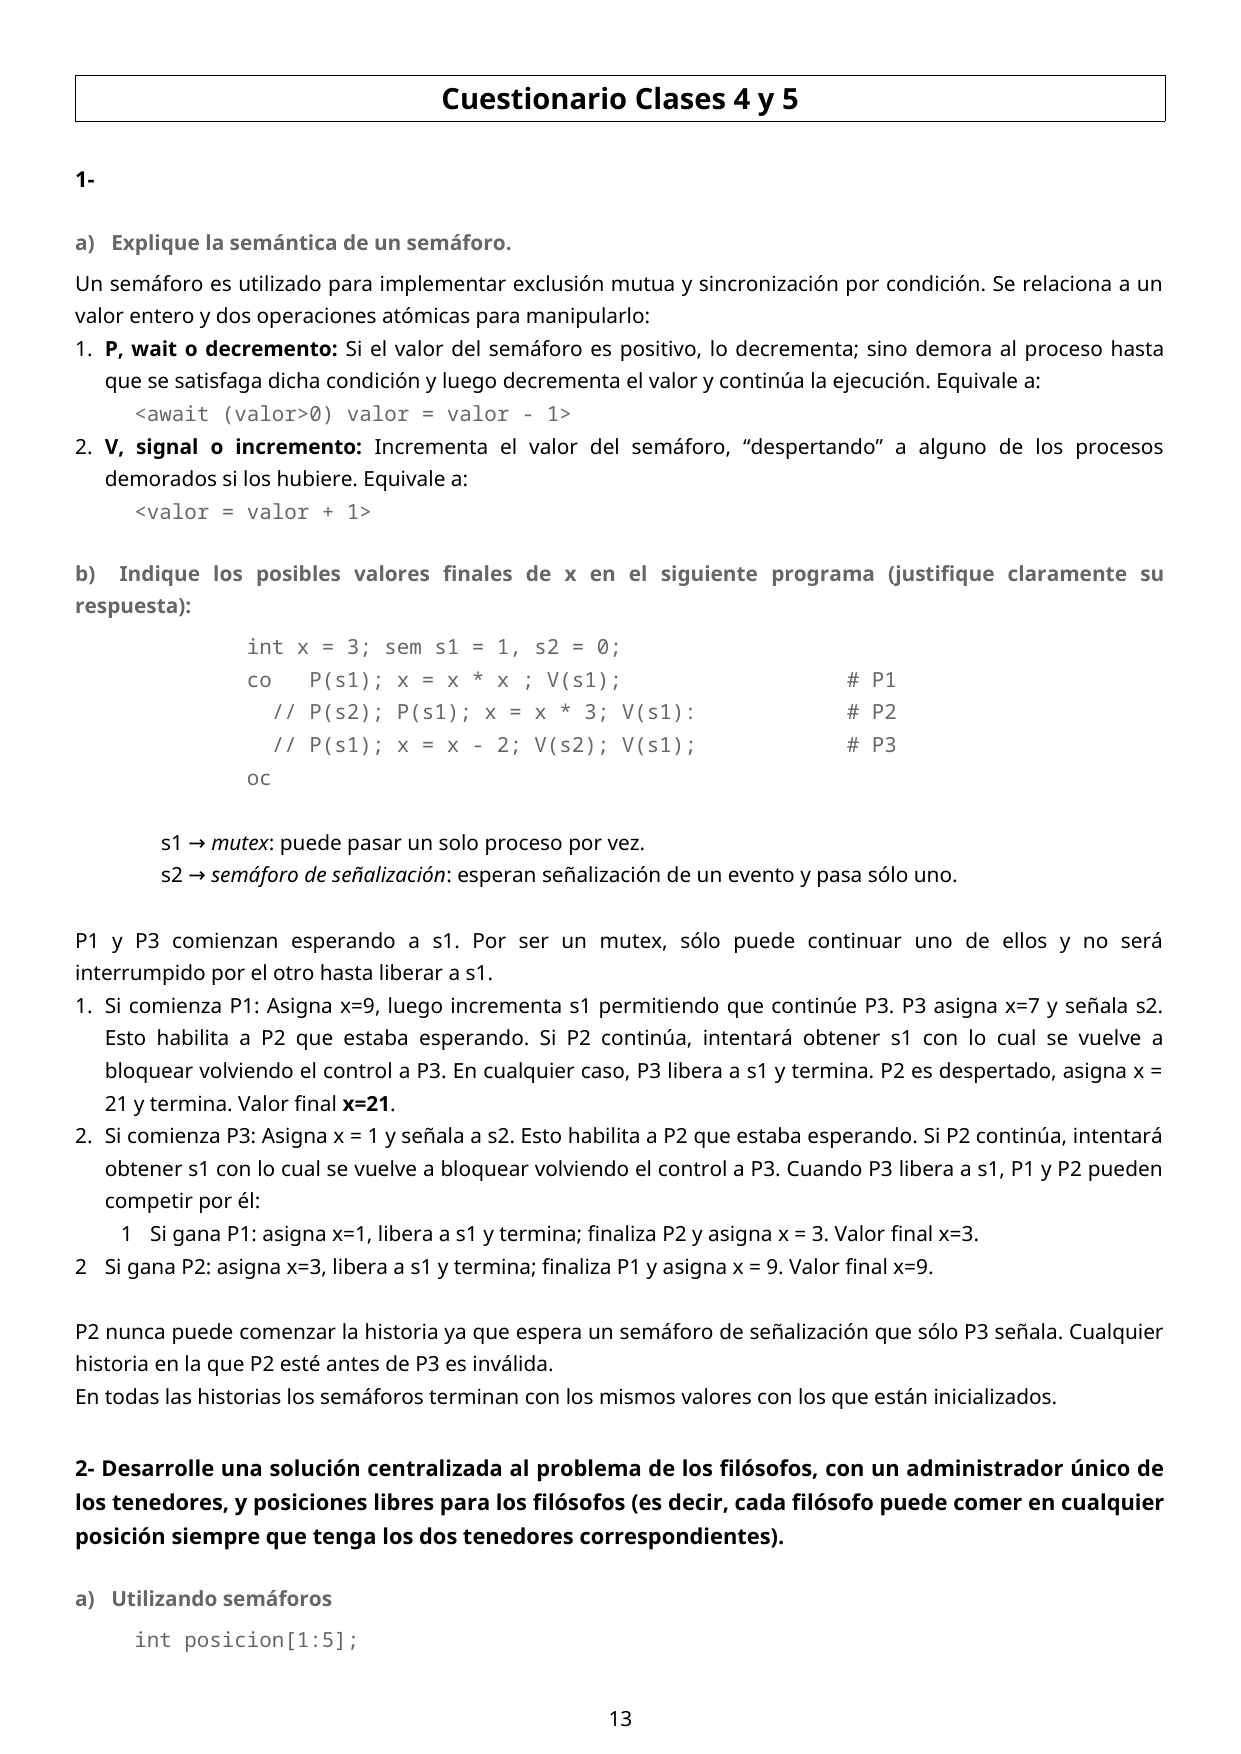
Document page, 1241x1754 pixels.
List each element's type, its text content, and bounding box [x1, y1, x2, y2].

text // P(s1); x = x - 2; V(s2); V(s1); # P3 [134, 730, 1165, 758]
list Si gana P2: asigna x=3, libera a s1 y termina; finaliza P1 y asigna x = 9. Valor final x=9. [75, 1252, 1165, 1280]
text En todas las historias los semáforos terminan con los mismos valores con los que están inicializados. [75, 1382, 1165, 1411]
list Si comienza P3: Asigna x = 1 y señala a s2. Esto habilita a P2 que estaba esperando. Si P2 continúa, intentará obtener s1 con lo cual se vuelve a bloquear volviendo el control a P3. Cuando P3 libera a s1, P1 y P2 pueden competir por él: [75, 1121, 1165, 1215]
text <await (valor>0) valor = valor - 1> [134, 399, 1165, 428]
text P2 nunca puede comenzar la historia ya que espera un semáforo de señalización que sólo P3 señala. Cualquier historia en la que P2 esté antes de P3 es inválida. [75, 1317, 1165, 1378]
subtitle 2- Desarrolle una solución centralizada al problema de los filósofos, con un administrador único de los tenedores, y posiciones libres para los filósofos (es decir, cada filósofo puede comer en cualquier posición siempre que tenga los dos tenedores correspondientes). [75, 1453, 1165, 1551]
list Si gana P1: asigna x=1, libera a s1 y termina; finaliza P2 y asigna x = 3. Valor final x=3. [121, 1219, 1165, 1248]
text int posicion[1:5]; [134, 1625, 1165, 1654]
text oc [134, 763, 1165, 791]
subtitle b) Indique los posibles valores finales de x en el siguiente programa (justifique claramente su respuesta): [75, 559, 1165, 620]
subtitle 1- [75, 164, 1165, 194]
text co P(s1); x = x * x ; V(s1); # P1 [134, 665, 1165, 693]
text // P(s2); P(s1); x = x * 3; V(s1): # P2 [134, 697, 1165, 726]
subtitle a) Utilizando semáforos [75, 1584, 1165, 1613]
text <valor = valor + 1> [134, 497, 1165, 525]
text s1 → mutex: puede pasar un solo proceso por vez. [150, 828, 1165, 856]
list V, signal o incremento: Incrementa el valor del semáforo, “despertando” a alguno de los procesos demorados si los hubiere. Equivale a: [75, 432, 1165, 493]
text int x = 3; sem s1 = 1, s2 = 0; [134, 632, 1165, 661]
text s2 → semáforo de señalización: esperan señalización de un evento y pasa sólo uno. [150, 861, 1165, 889]
list Si comienza P1: Asigna x=9, luego incrementa s1 permitiendo que continúe P3. P3 asigna x=7 y señala s2. Esto habilita a P2 que estaba esperando. Si P2 continúa, intentará obtener s1 con lo cual se vuelve a bloquear volviendo el control a P3. En cualquier caso, P3 libera a s1 y termina. P2 es despertado, asigna x = 21 y termina. Valor final x=21. [75, 991, 1165, 1117]
subtitle a) Explique la semántica de un semáforo. [75, 228, 1165, 256]
list P, wait o decremento: Si el valor del semáforo es positivo, lo decrementa; sino demora al proceso hasta que se satisfaga dicha condición y luego decrementa el valor y continúa la ejecución. Equivale a: [75, 334, 1165, 395]
text P1 y P3 comienzan esperando a s1. Por ser un mutex, sólo puede continuar uno de ellos y no será interrumpido por el otro hasta liberar a s1. [75, 926, 1165, 987]
subtitle Cuestionario Clases 4 y 5 [76, 76, 1165, 121]
text Un semáforo es utilizado para implementar exclusión mutua y sincronización por condición. Se relaciona a un valor entero y dos operaciones atómicas para manipularlo: [75, 269, 1165, 330]
